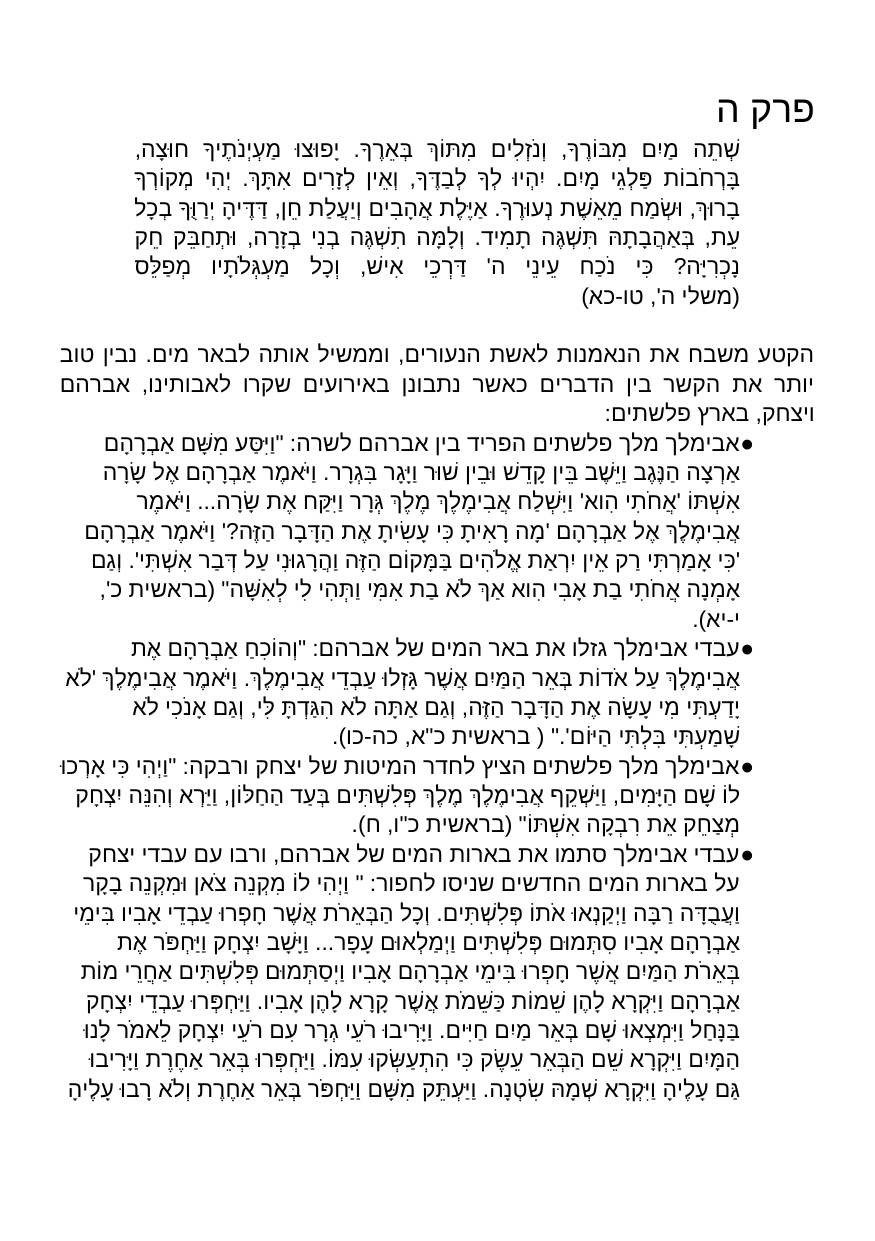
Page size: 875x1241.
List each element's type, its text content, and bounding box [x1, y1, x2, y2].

text שְׁתֵה מַיִם מִבּוֹרֶךָ, וְנֹזְלִים מִתּוֹךְ בְּאֵרֶךָ. יָפוּצוּ מַעְיְנֹתֶיךָ חוּצָה, בָּרְחֹבוֹת פַּלְגֵי מָיִם. יִהְיוּ לְךָ לְבַדֶּךָ, וְאֵין לְזָרִים אִתָּךְ. יְהִי מְקוֹרְךָ בָרוּךְ, וּשְׂמַח מֵאֵשֶׁת נְעוּרֶךָ. אַיֶּלֶת אֲהָבִים וְיַעֲלַת חֵן, דַּדֶּיהָ יְרַוֻּךָ בְכָל עֵת, בְּאַהֲבָתָהּ תִּשְׁגֶּה תָמִיד. וְלָמָּה תִשְׁגֶּה בְנִי בְזָרָה, וּתְחַבֵּק חֵק נָכְרִיָּה? כִּי נֹכַח עֵינֵי ה' דַּרְכֵי אִישׁ, וְכָל מַעְגְּלֹתָיו מְפַלֵּס (משלי ה', טו-כא) [134, 136, 740, 309]
text פרק ה [59, 88, 815, 130]
list עבדי אבימלך סתמו את בארות המים של אברהם, ורבו עם עבדי יצחק על בארות המים החדשים שניסו לחפור: " וַיְהִי לוֹ מִקְנֵה צֹאן וּמִקְנֵה בָקָר וַעֲבֻדָּה רַבָּה וַיְקַנְאוּ אֹתוֹ פְּלִשְׁתִּים. וְכָל הַבְּאֵרֹת אֲשֶׁר חָפְרוּ עַבְדֵי אָבִיו בִּימֵי אַבְרָהָם אָבִיו סִתְּמוּם פְּלִשְׁתִּים וַיְמַלְאוּם עָפָר... וַיָּשָׁב יִצְחָק וַיַּחְפֹּר אֶת בְּאֵרֹת הַמַּיִם אֲשֶׁר חָפְרוּ בִּימֵי אַבְרָהָם אָבִיו וַיְסַתְּמוּם פְּלִשְׁתִּים אַחֲרֵי מוֹת אַבְרָהָם וַיִּקְרָא לָהֶן שֵׁמוֹת כַּשֵּׁמֹת אֲשֶׁר קָרָא לָהֶן אָבִיו. וַיַּחְפְּרוּ עַבְדֵי יִצְחָק בַּנָּחַל וַיִּמְצְאוּ שָׁם בְּאֵר מַיִם חַיִּים. וַיָּרִיבוּ רֹעֵי גְרָר עִם רֹעֵי יִצְחָק לֵאמֹר לָנוּ הַמָּיִם וַיִּקְרָא שֵׁם הַבְּאֵר עֵשֶׂק כִּי הִתְעַשְּׂקוּ עִמּוֹ. וַיַּחְפְּרוּ בְּאֵר אַחֶרֶת וַיָּרִיבוּ גַּם עָלֶיהָ וַיִּקְרָא שְׁמָהּ שִׂטְנָה. וַיַּעְתֵּק מִשָּׁם וַיַּחְפֹּר בְּאֵר אַחֶרֶת וְלֹא רָבוּ עָלֶיהָ [59, 841, 778, 1102]
list אבימלך מלך פלשתים הציץ לחדר המיטות של יצחק ורבקה: "וַיְהִי כִּי אָרְכוּ לוֹ שָׁם הַיָּמִים, וַיַּשְׁקֵף אֲבִימֶלֶךְ מֶלֶךְ פְּלִשְׁתִּים בְּעַד הַחַלּוֹן, וַיַּרְא וְהִנֵּה יִצְחָק מְצַחֵק אֵת רִבְקָה אִשְׁתּוֹ" (בראשית כ"ו, ח). [59, 753, 778, 838]
list אבימלך מלך פלשתים הפריד בין אברהם לשרה: "וַיִּסַּע מִשָּׁם אַבְרָהָם אַרְצָה הַנֶּגֶב וַיֵּשֶׁב בֵּין קָדֵשׁ וּבֵין שׁוּר וַיָּגָר בִּגְרָר. וַיֹּאמֶר אַבְרָהָם אֶל שָׂרָה אִשְׁתּוֹ 'אֲחֹתִי הִוא' וַיִּשְׁלַח אֲבִימֶלֶךְ מֶלֶךְ גְּרָר וַיִּקַּח אֶת שָׂרָה... וַיֹּאמֶר אֲבִימֶלֶךְ אֶל אַבְרָהָם 'מָה רָאִיתָ כִּי עָשִׂיתָ אֶת הַדָּבָר הַזֶּה?' וַיֹּאמֶר אַבְרָהָם 'כִּי אָמַרְתִּי רַק אֵין יִרְאַת אֱלֹהִים בַּמָּקוֹם הַזֶּה וַהֲרָגוּנִי עַל דְּבַר אִשְׁתִּי'. וְגַם אָמְנָה אֲחֹתִי בַת אָבִי הִוא אַךְ לֹא בַת אִמִּי וַתְּהִי לִי לְאִשָּׁה" (בראשית כ', י-יא). [59, 430, 778, 632]
text הקטע משבח את הנאמנות לאשת הנעורים, וממשיל אותה לבאר מים. נבין טוב יותר את הקשר בין הדברים כאשר נתבונן באירועים שקרו לאבותינו, אברהם ויצחק, בארץ פלשתים: [59, 342, 815, 426]
list עבדי אבימלך גזלו את באר המים של אברהם: "וְהוֹכִחַ אַבְרָהָם אֶת אֲבִימֶלֶךְ עַל אֹדוֹת בְּאֵר הַמַּיִם אֲשֶׁר גָּזְלוּ עַבְדֵי אֲבִימֶלֶךְ. וַיֹּאמֶר אֲבִימֶלֶךְ 'לֹא יָדַעְתִּי מִי עָשָׂה אֶת הַדָּבָר הַזֶּה, וְגַם אַתָּה לֹא הִגַּדְתָּ לִּי, וְגַם אָנֹכִי לֹא שָׁמַעְתִּי בִּלְתִּי הַיּוֹם'." ( בראשית כ"א, כה-כו). [59, 636, 778, 749]
